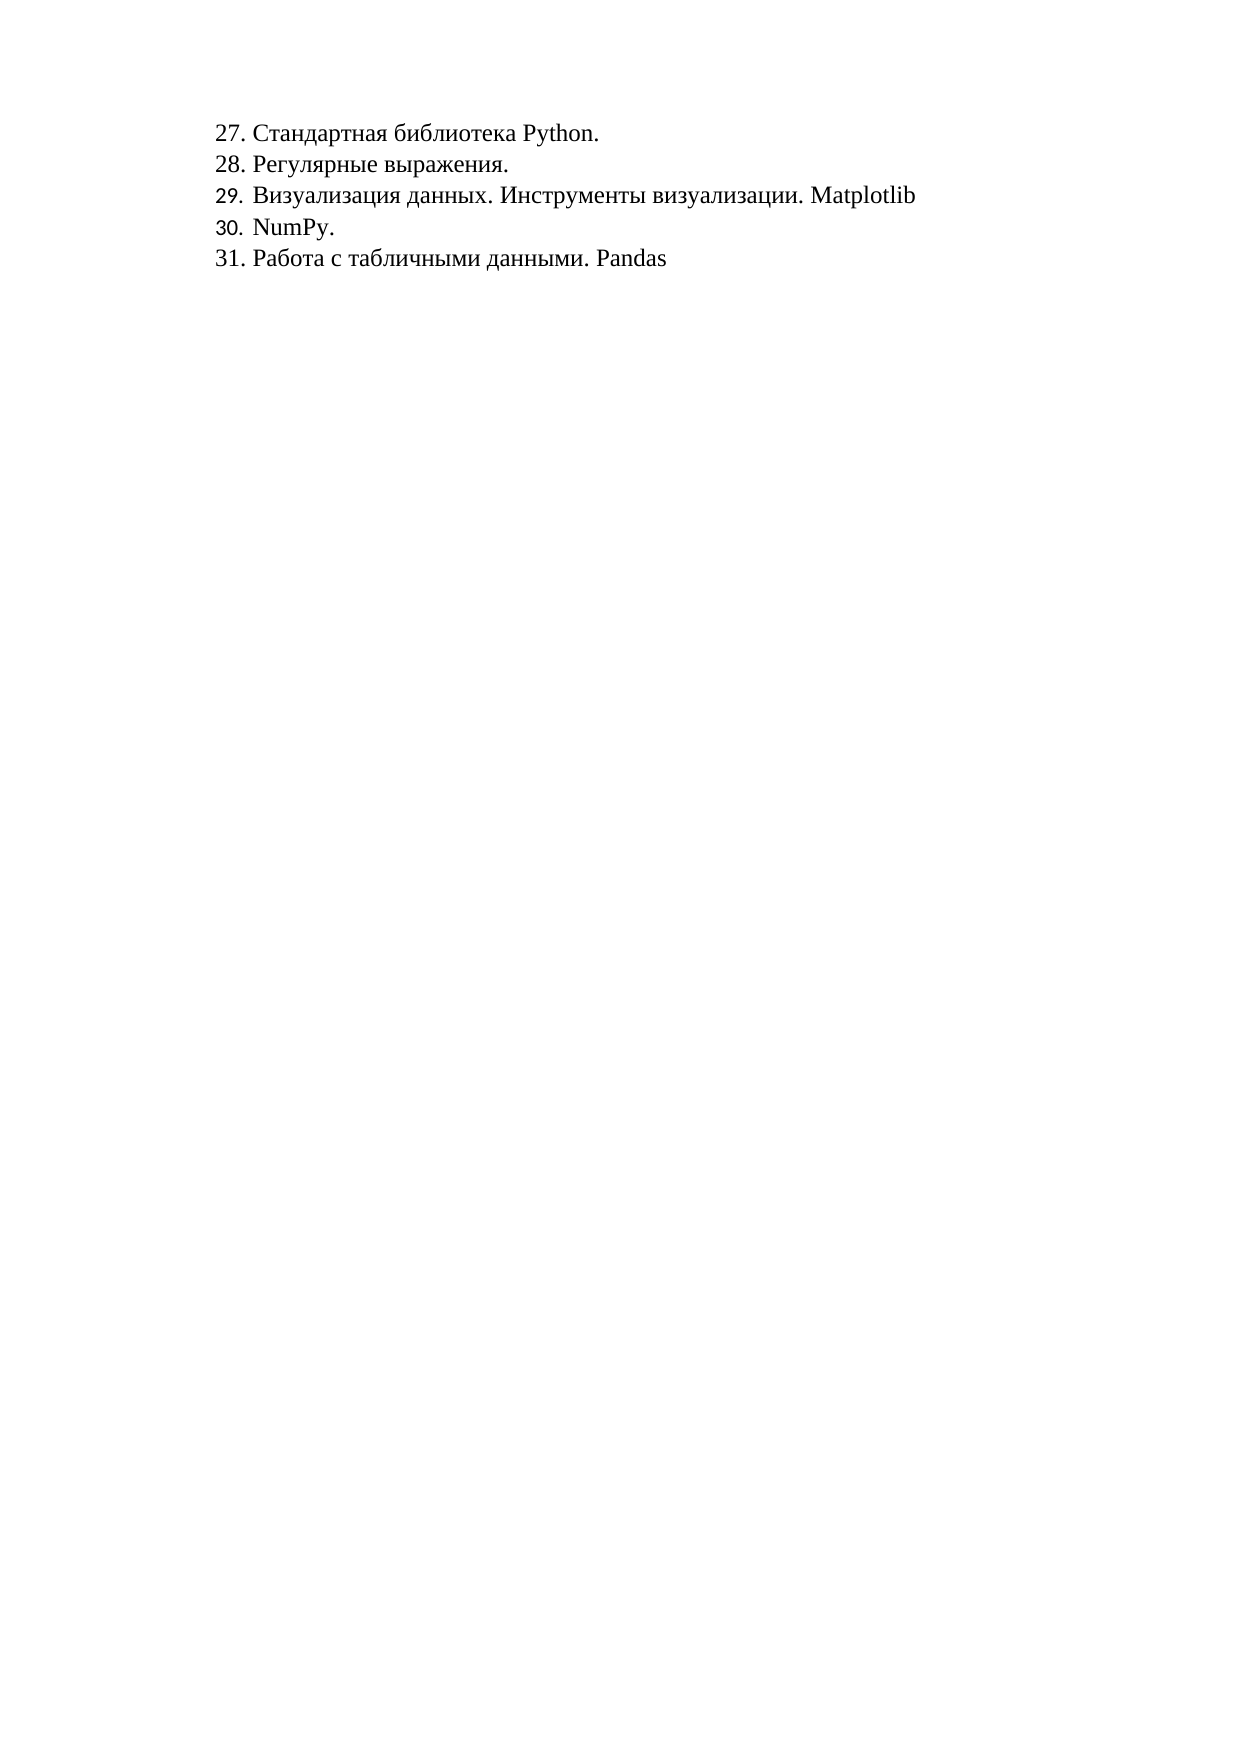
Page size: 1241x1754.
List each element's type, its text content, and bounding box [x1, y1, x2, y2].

list Регулярные выражения. [215, 149, 1152, 178]
list Визуализация данных. Инструменты визуализации. Matplotlib [215, 180, 1152, 209]
list NumPy. [215, 212, 1152, 241]
list Работа с табличными данными. Pandas [215, 243, 1152, 272]
list Стандартная библиотека Python. [215, 118, 1152, 147]
